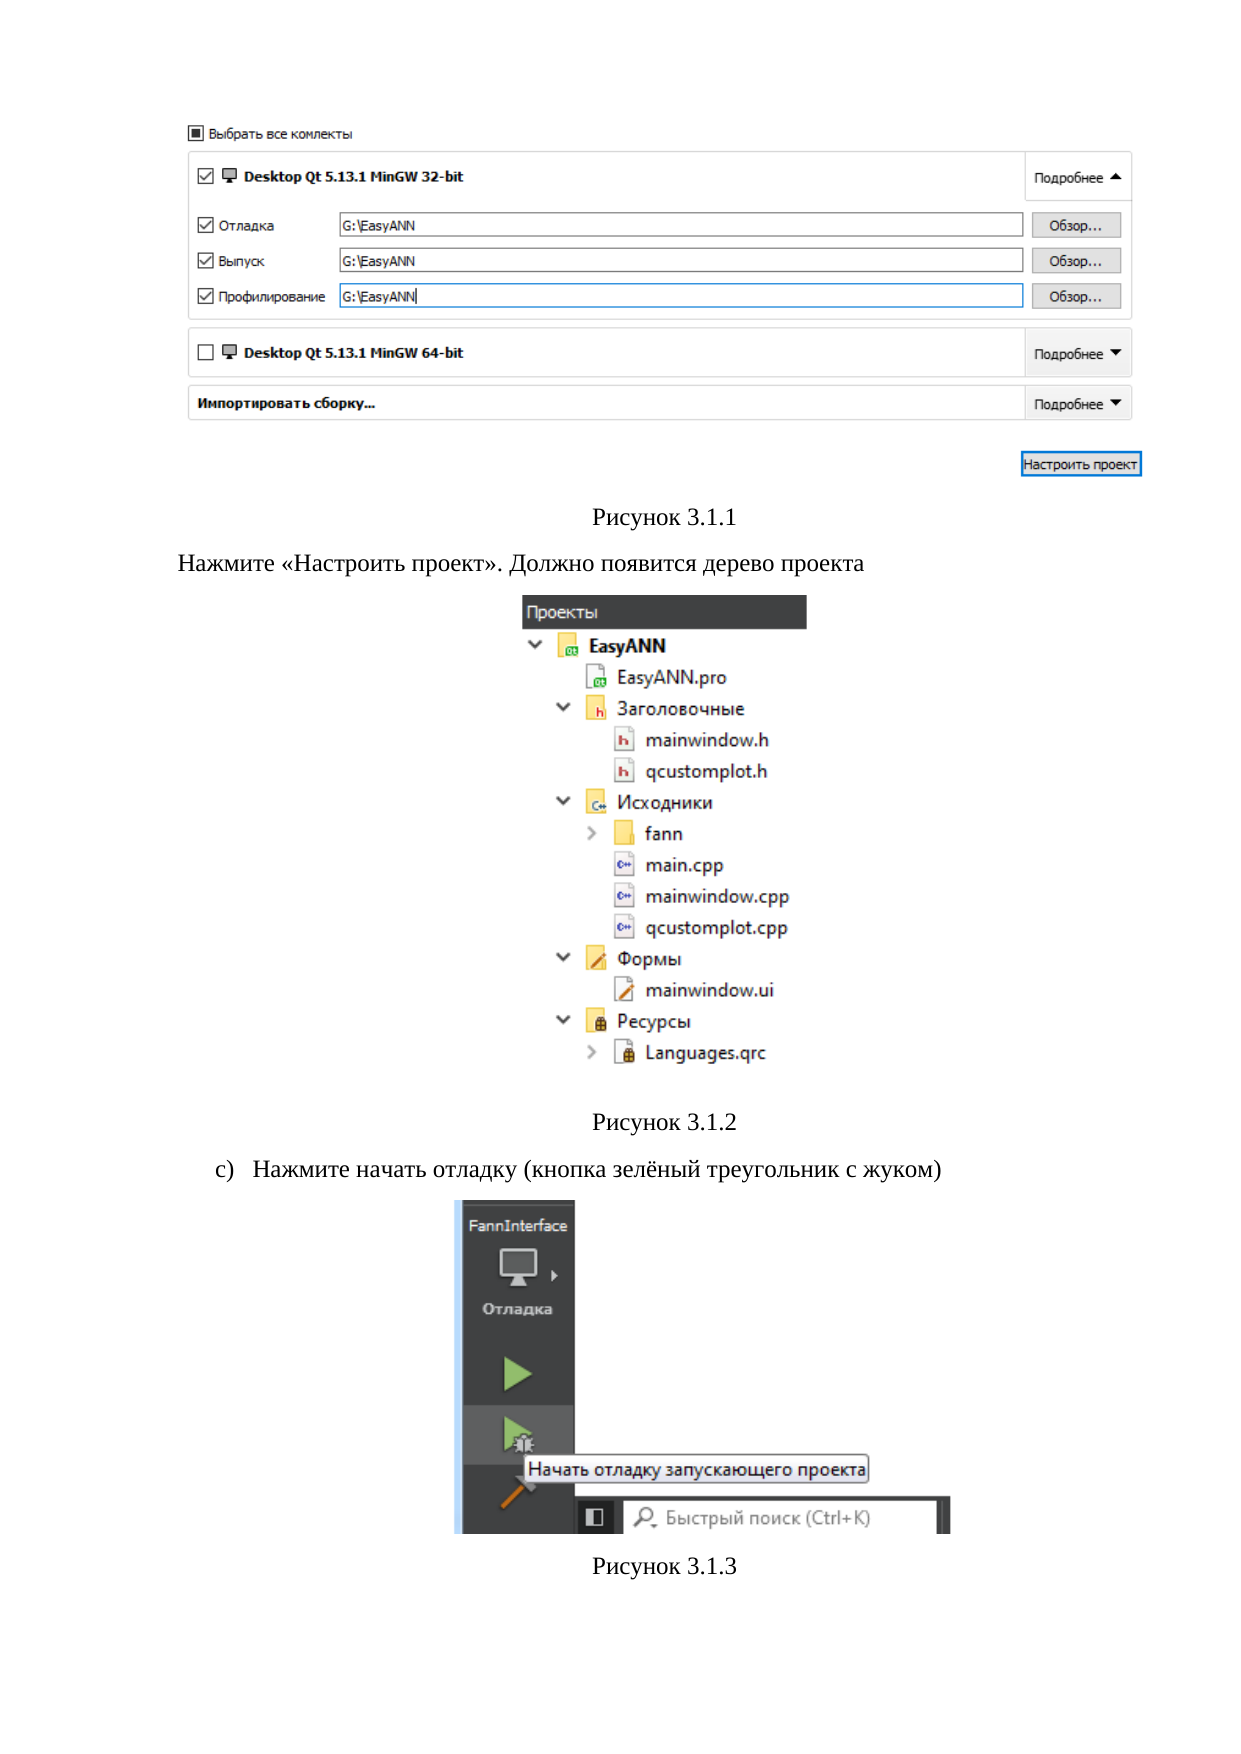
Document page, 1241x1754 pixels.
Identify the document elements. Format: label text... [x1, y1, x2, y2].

list Нажмите начать отладку (кнопка зелёный треугольник с жуком) [215, 1154, 1152, 1182]
text Нажмите «Настроить проект». Должно появится дерево проекта [177, 548, 1152, 577]
text Рисунок 3.1.3 [177, 1551, 1152, 1580]
text Рисунок 3.1.2 [177, 1107, 1152, 1136]
text Рисунок 3.1.1 [177, 502, 1152, 530]
